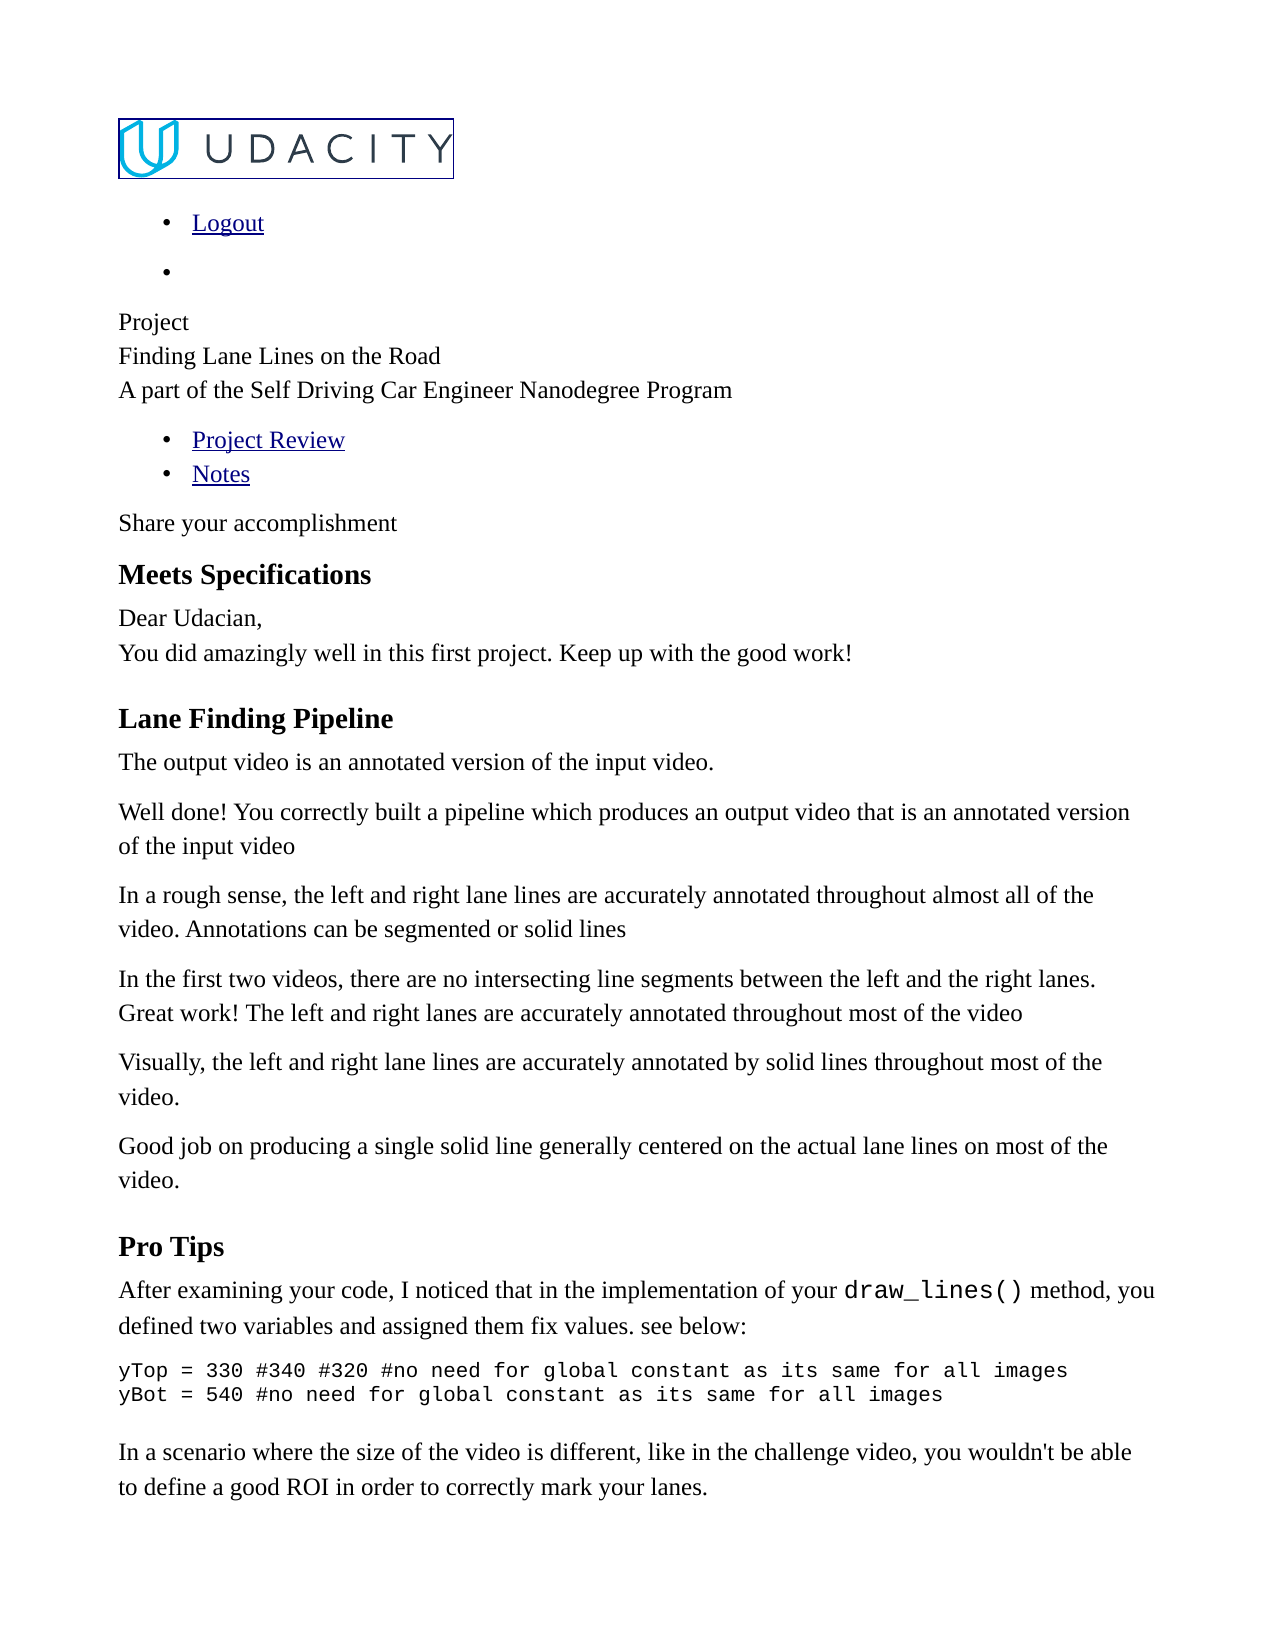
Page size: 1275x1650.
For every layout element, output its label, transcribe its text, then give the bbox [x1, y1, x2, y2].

text Share your accomplishment [118, 508, 1157, 537]
text yTop = 330 #340 #320 #no need for global constant as its same for all images [118, 1361, 1157, 1384]
text yBot = 540 #no need for global constant as its same for all images [118, 1384, 1157, 1408]
list Notes [162, 459, 1157, 488]
text In the first two videos, there are no intersecting line segments between the left and the right lanes. Great work! The left and right lanes are accurately annotated throughout most of the video [118, 964, 1157, 1027]
list Logout [162, 208, 1157, 237]
text After examining your code, I noticed that in the implementation of your draw_lines() method, you defined two variables and assigned them fix values. see below: [118, 1275, 1157, 1340]
text Finding Lane Lines on the Road [118, 341, 1157, 370]
text A part of the Self Driving Car Engineer Nanodegree Program [118, 376, 1157, 404]
text Dear Udacian, You did amazingly well in this first project. Keep up with the good work! [118, 603, 1157, 667]
text Visually, the left and right lane lines are accurately annotated by solid lines throughout most of the video. [118, 1047, 1157, 1110]
list Project Review [162, 425, 1157, 453]
subtitle Lane Finding Pipeline [118, 701, 1157, 735]
text Good job on producing a single solid line generally centered on the actual lane lines on most of the video. [118, 1131, 1157, 1194]
subtitle Meets Specifications [118, 557, 1157, 591]
text Well done! You correctly built a pipeline which produces an output video that is an annotated version of the input video [118, 797, 1157, 860]
text Project [118, 307, 1157, 335]
subtitle Pro Tips [118, 1229, 1157, 1262]
text In a scenario where the size of the video is different, like in the challenge video, you wouldn't be able to define a good ROI in order to correctly mark your lanes. [118, 1437, 1157, 1501]
text The output video is an annotated version of the input video. [118, 747, 1157, 776]
text In a rough sense, the left and right lane lines are accurately annotated throughout almost all of the video. Annotations can be segmented or solid lines [118, 880, 1157, 943]
